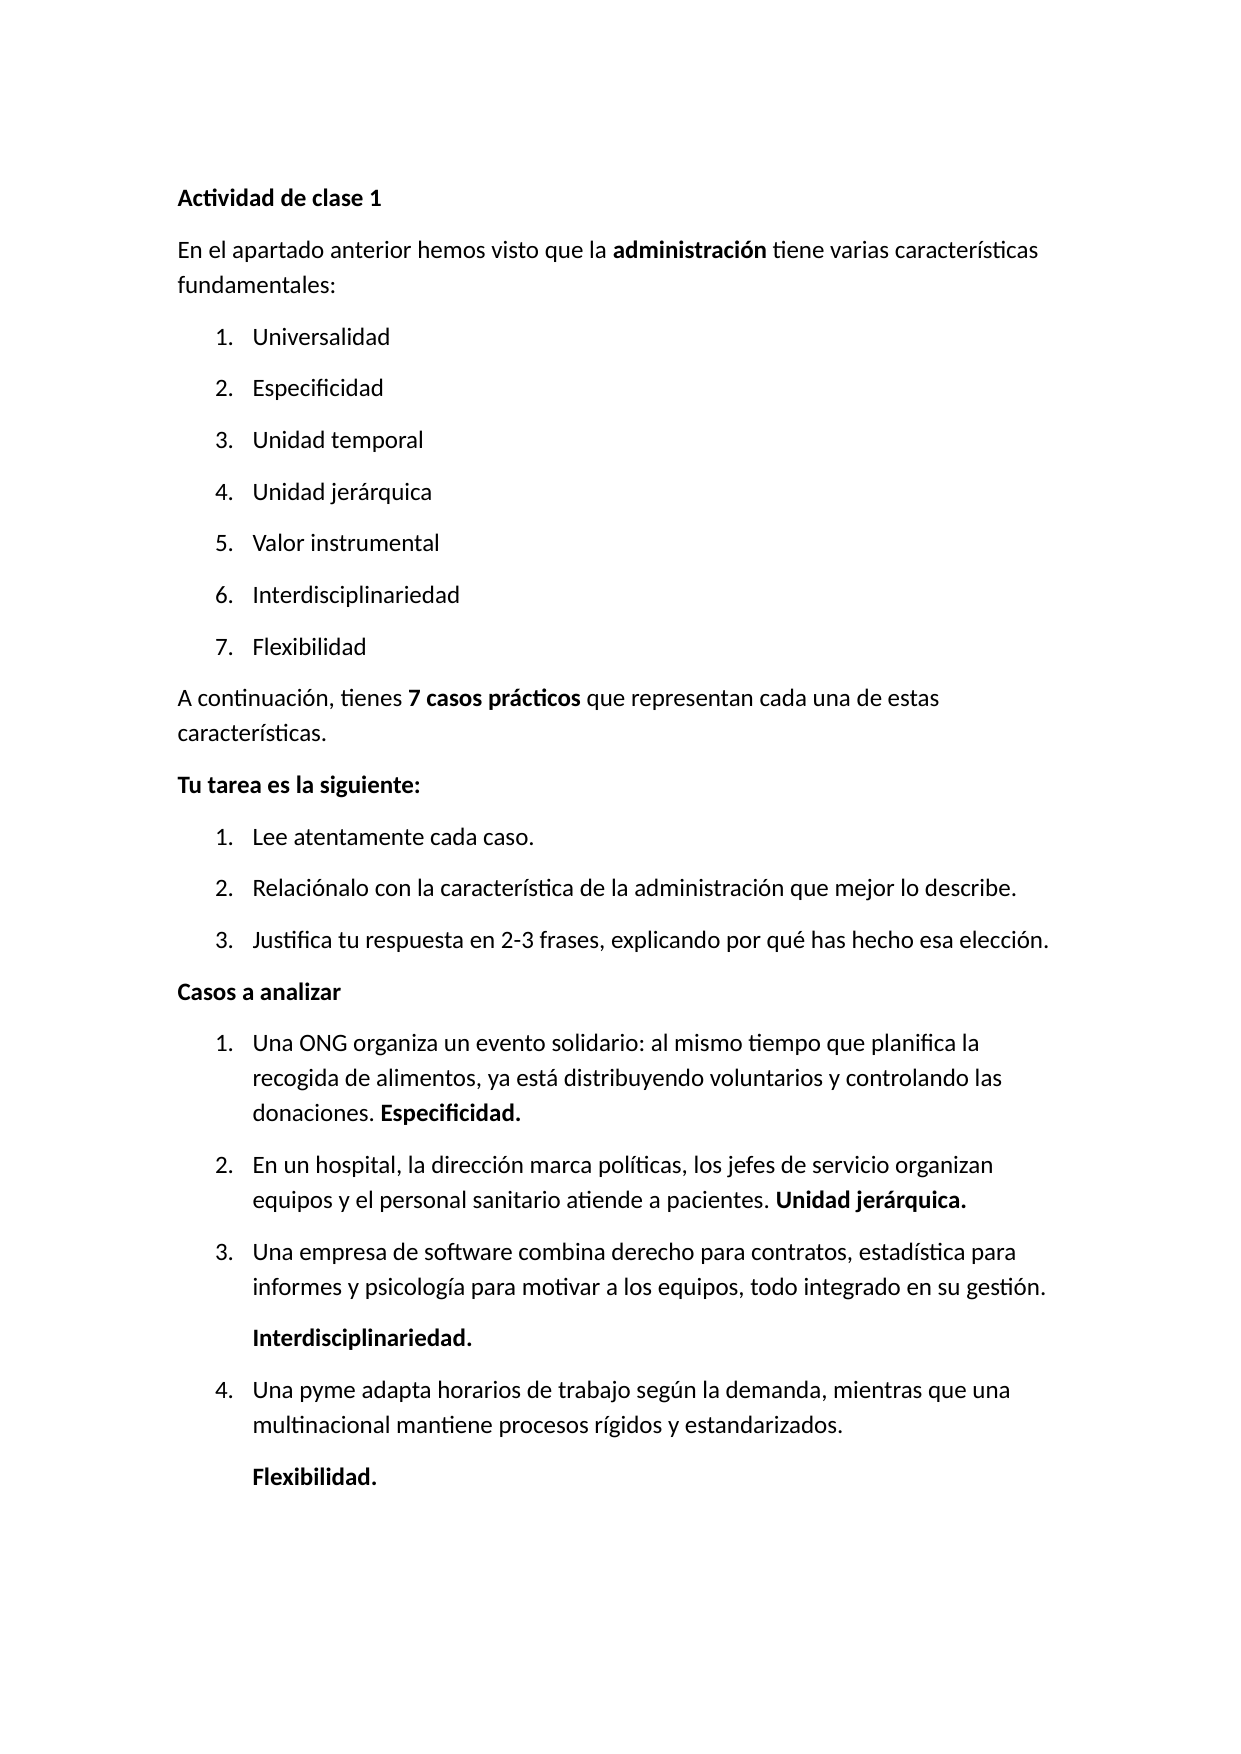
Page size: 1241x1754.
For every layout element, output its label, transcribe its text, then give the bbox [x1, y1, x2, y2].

text En el apartado anterior hemos visto que la administración tiene varias características fundamentales: [177, 234, 1063, 300]
text Tu tarea es la siguiente: [177, 769, 1063, 800]
list Unidad temporal [215, 424, 1063, 455]
list Una empresa de software combina derecho para contratos, estadística para informes y psicología para motivar a los equipos, todo integrado en su gestión. [215, 1236, 1063, 1301]
list Justifica tu respuesta en 2-3 frases, explicando por qué has hecho esa elección. [215, 924, 1063, 955]
list Relaciónalo con la característica de la administración que mejor lo describe. [215, 873, 1063, 903]
list Especificidad [215, 373, 1063, 403]
text Actividad de clase 1 [177, 148, 1063, 213]
text A continuación, tienes 7 casos prácticos que representan cada una de estas características. [177, 683, 1063, 748]
list Una ONG organiza un evento solidario: al mismo tiempo que planifica la recogida de alimentos, ya está distribuyendo voluntarios y controlando las donaciones. Especificidad. [215, 1028, 1063, 1128]
list Interdisciplinariedad [215, 579, 1063, 610]
text Casos a analizar [177, 976, 1063, 1006]
list Lee atentamente cada caso. [215, 821, 1063, 851]
list Unidad jerárquica [215, 476, 1063, 506]
list Una pyme adapta horarios de trabajo según la demanda, mientras que una multinacional mantiene procesos rígidos y estandarizados. [215, 1374, 1063, 1440]
list Valor instrumental [215, 528, 1063, 558]
list Universalidad [215, 321, 1063, 351]
list Flexibilidad [215, 631, 1063, 661]
list Interdisciplinariedad. [252, 1323, 1063, 1353]
list Flexibilidad. [252, 1461, 1063, 1491]
list En un hospital, la dirección marca políticas, los jefes de servicio organizan equipos y el personal sanitario atiende a pacientes. Unidad jerárquica. [215, 1149, 1063, 1215]
